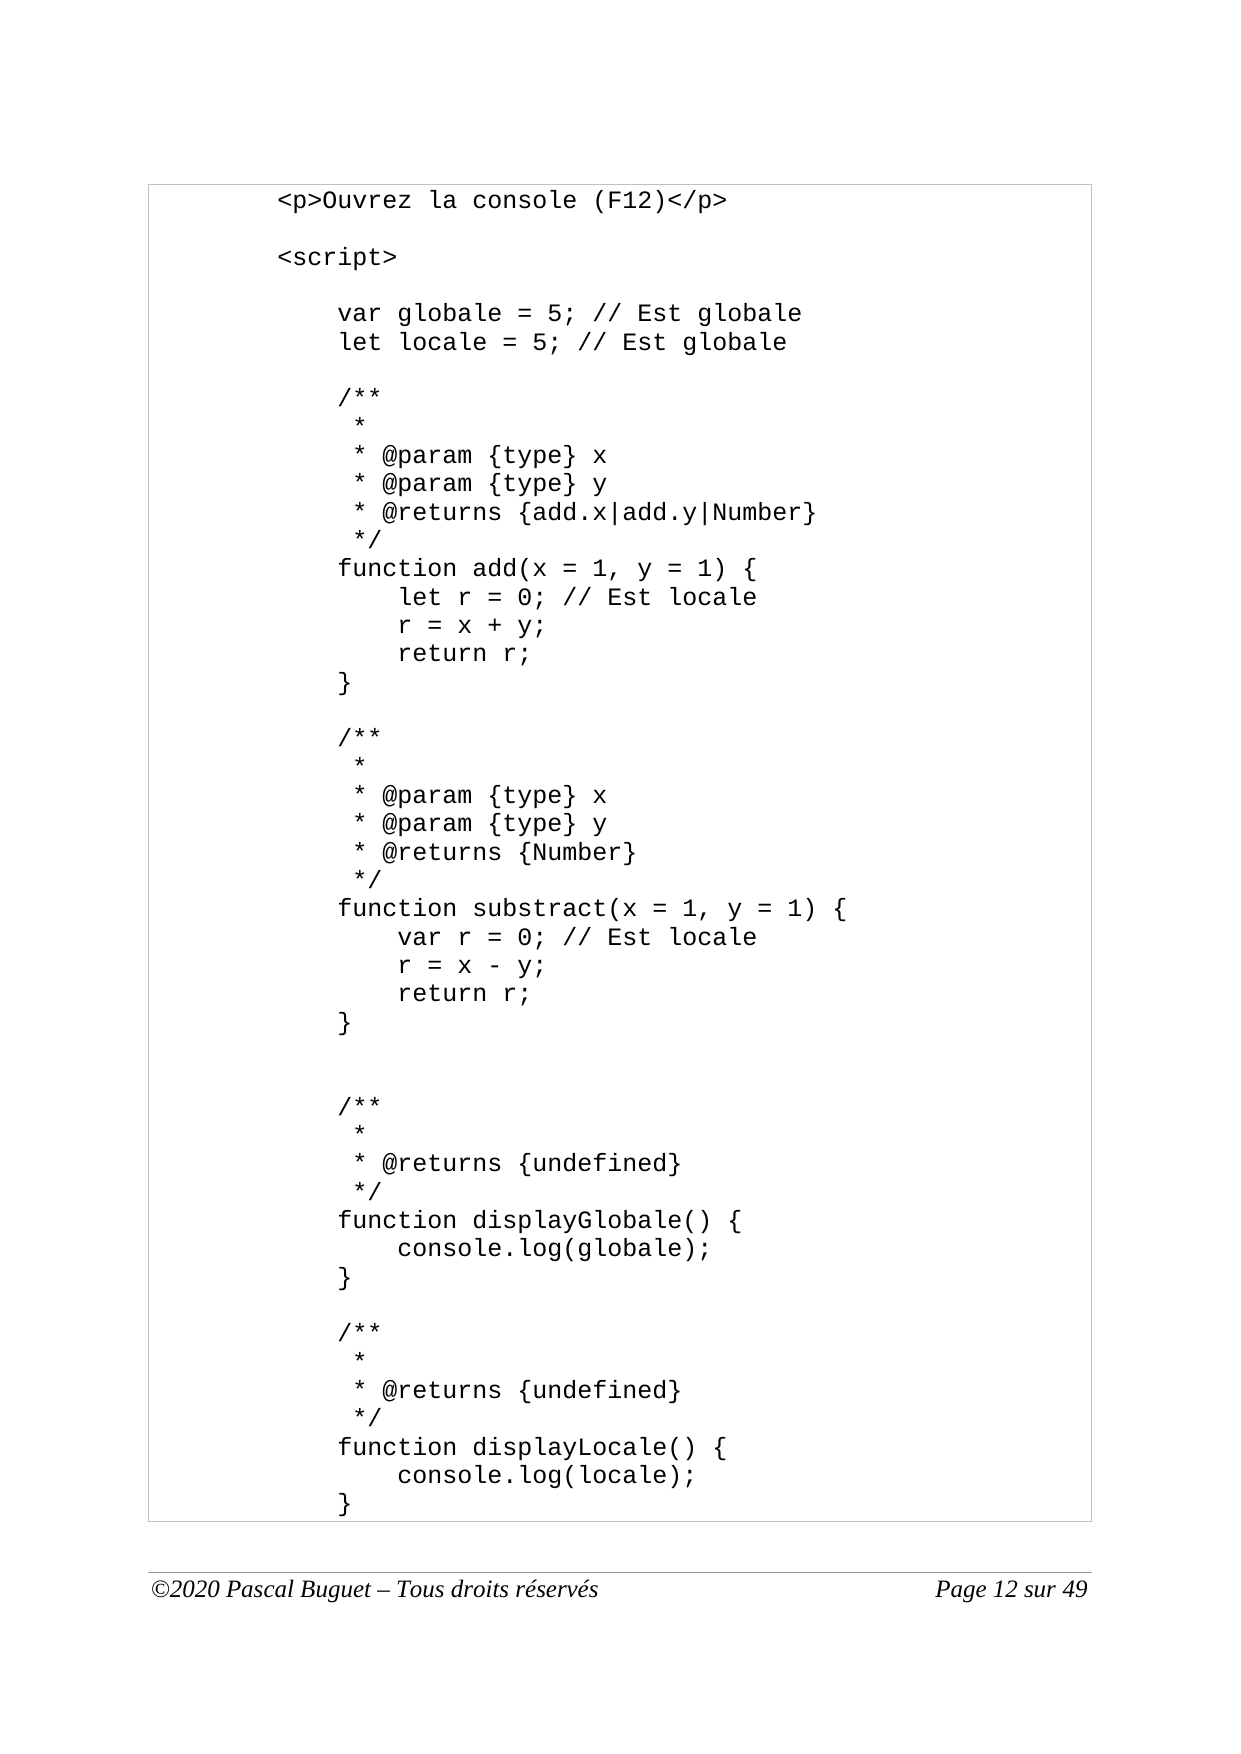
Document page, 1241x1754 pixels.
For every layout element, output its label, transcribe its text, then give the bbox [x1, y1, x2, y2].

text * [149, 1119, 1091, 1148]
text */ [149, 1176, 1091, 1204]
text } [149, 666, 1091, 697]
text * [149, 1346, 1091, 1374]
text */ [149, 1403, 1091, 1431]
text * @returns {Number} [149, 836, 1091, 864]
text console.log(locale); [149, 1459, 1091, 1488]
text function displayLocale() { [149, 1431, 1091, 1459]
text let r = 0; // Est locale [149, 581, 1091, 609]
text */ [149, 864, 1091, 893]
text * @param {type} y [149, 808, 1091, 836]
text /** [149, 723, 1091, 751]
text * [149, 751, 1091, 779]
text function substract(x = 1, y = 1) { [149, 893, 1091, 921]
text * @param {type} x [149, 439, 1091, 468]
text r = x - y; [149, 949, 1091, 978]
text function displayGlobale() { [149, 1204, 1091, 1233]
text /** [149, 1091, 1091, 1119]
text } [149, 1261, 1091, 1292]
text var r = 0; // Est locale [149, 921, 1091, 949]
text * @param {type} y [149, 468, 1091, 496]
text * @param {type} x [149, 779, 1091, 808]
text * @returns {undefined} [149, 1148, 1091, 1176]
text */ [149, 524, 1091, 553]
text /** [149, 383, 1091, 411]
text return r; [149, 978, 1091, 1006]
text var globale = 5; // Est globale [149, 298, 1091, 326]
text return r; [149, 638, 1091, 666]
text } [149, 1488, 1091, 1521]
text * [149, 411, 1091, 439]
text function add(x = 1, y = 1) { [149, 553, 1091, 581]
text console.log(globale); [149, 1233, 1091, 1261]
text /** [149, 1318, 1091, 1346]
text * @returns {undefined} [149, 1374, 1091, 1403]
text let locale = 5; // Est globale [149, 326, 1091, 357]
text r = x + y; [149, 609, 1091, 638]
text <script> [149, 241, 1091, 272]
text <p>Ouvrez la console (F12)</p> [149, 185, 1091, 216]
text * @returns {add.x|add.y|Number} [149, 496, 1091, 524]
text } [149, 1006, 1091, 1037]
